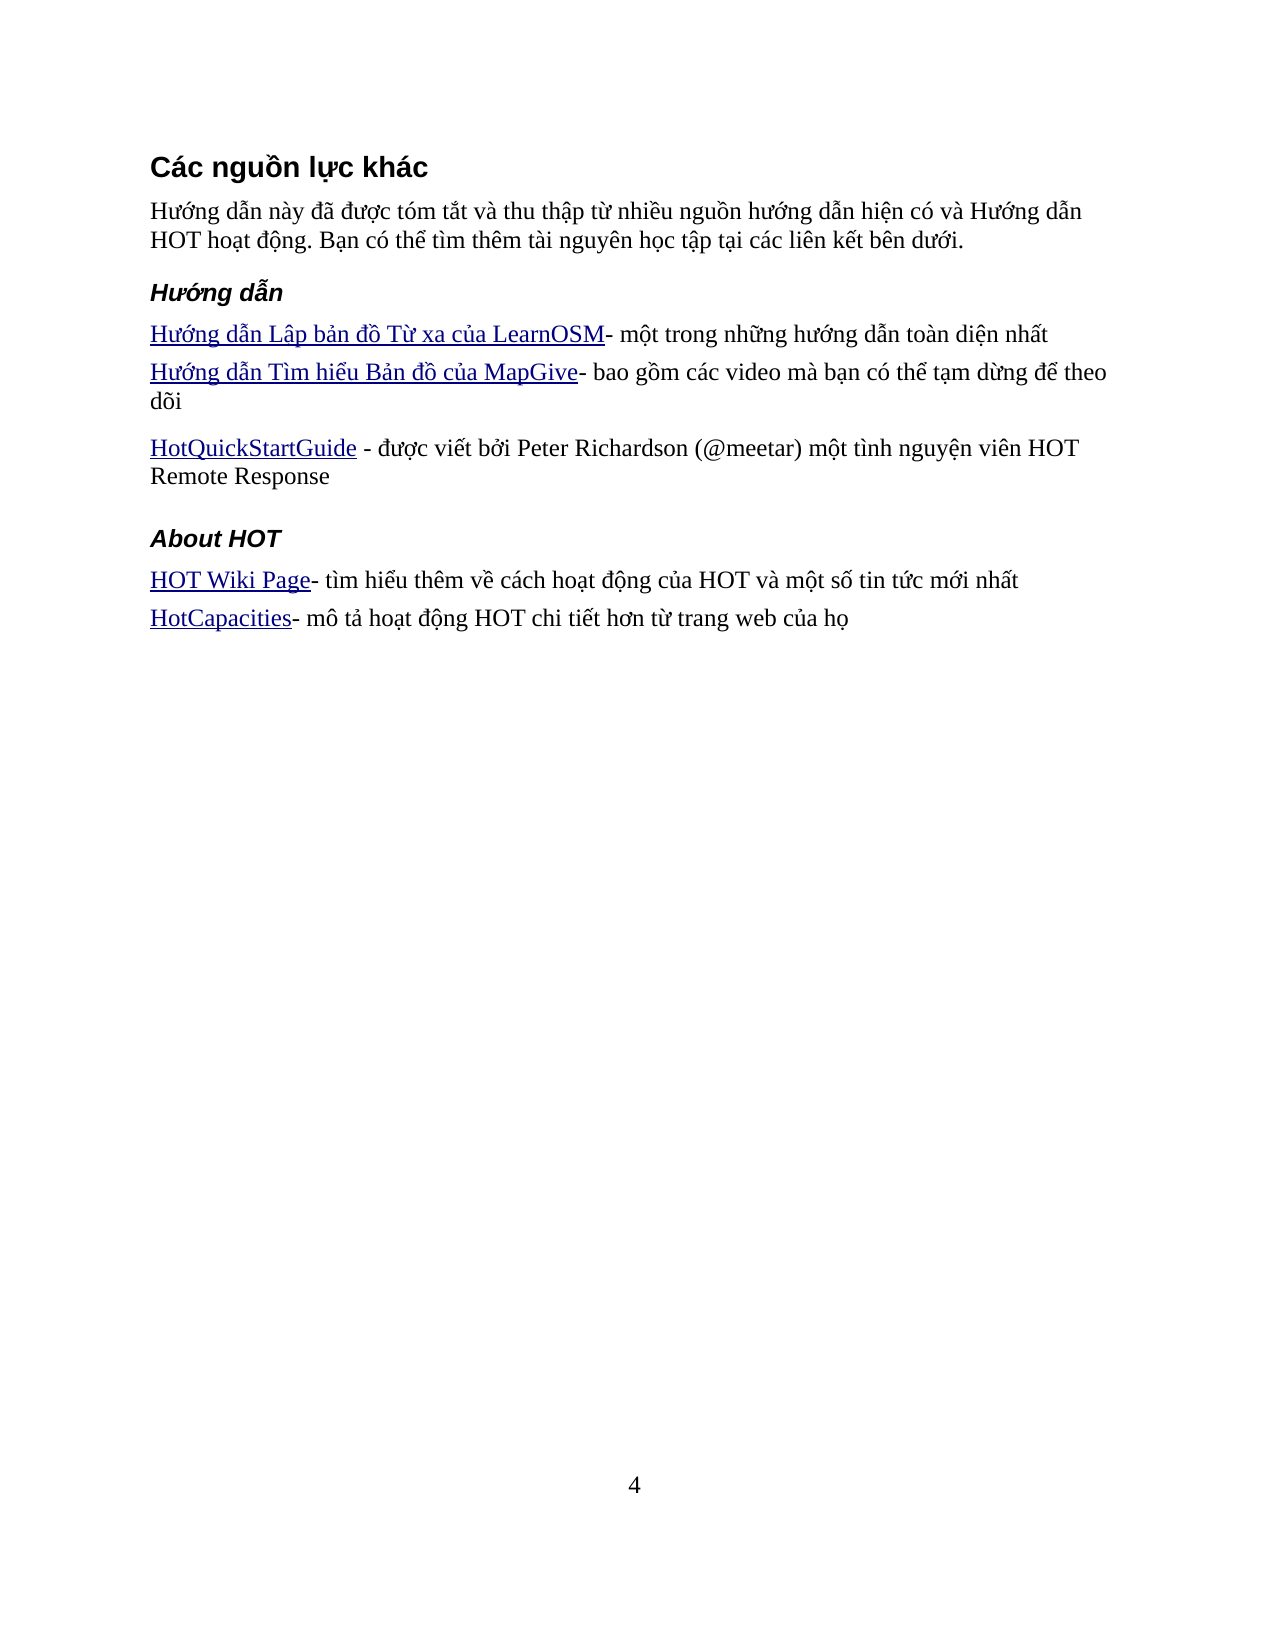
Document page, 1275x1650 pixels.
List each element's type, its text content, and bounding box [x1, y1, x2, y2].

subtitle About HOT [150, 524, 1125, 553]
text HotQuickStartGuide - được viết bởi Peter Richardson (@meetar) một tình nguyện viên HOT Remote Response [150, 433, 1125, 490]
text Hướng dẫn Tìm hiểu Bản đồ của MapGive- bao gồm các video mà bạn có thể tạm dừng để theo dõi [150, 357, 1125, 415]
subtitle Hướng dẫn [150, 278, 1125, 307]
text Hướng dẫn Lập bản đồ Từ xa của LearnOSM- một trong những hướng dẫn toàn diện nhất [150, 319, 1125, 348]
text Hướng dẫn này đã được tóm tắt và thu thập từ nhiều nguồn hướng dẫn hiện có và Hướng dẫn HOT hoạt động. Bạn có thể tìm thêm tài nguyên học tập tại các liên kết bên dưới. [150, 196, 1125, 253]
text HOT Wiki Page- tìm hiểu thêm về cách hoạt động của HOT và một số tin tức mới nhất [150, 565, 1125, 594]
text HotCapacities- mô tả hoạt động HOT chi tiết hơn từ trang web của họ [150, 603, 1125, 632]
subtitle Các nguồn lực khác [150, 150, 1125, 183]
